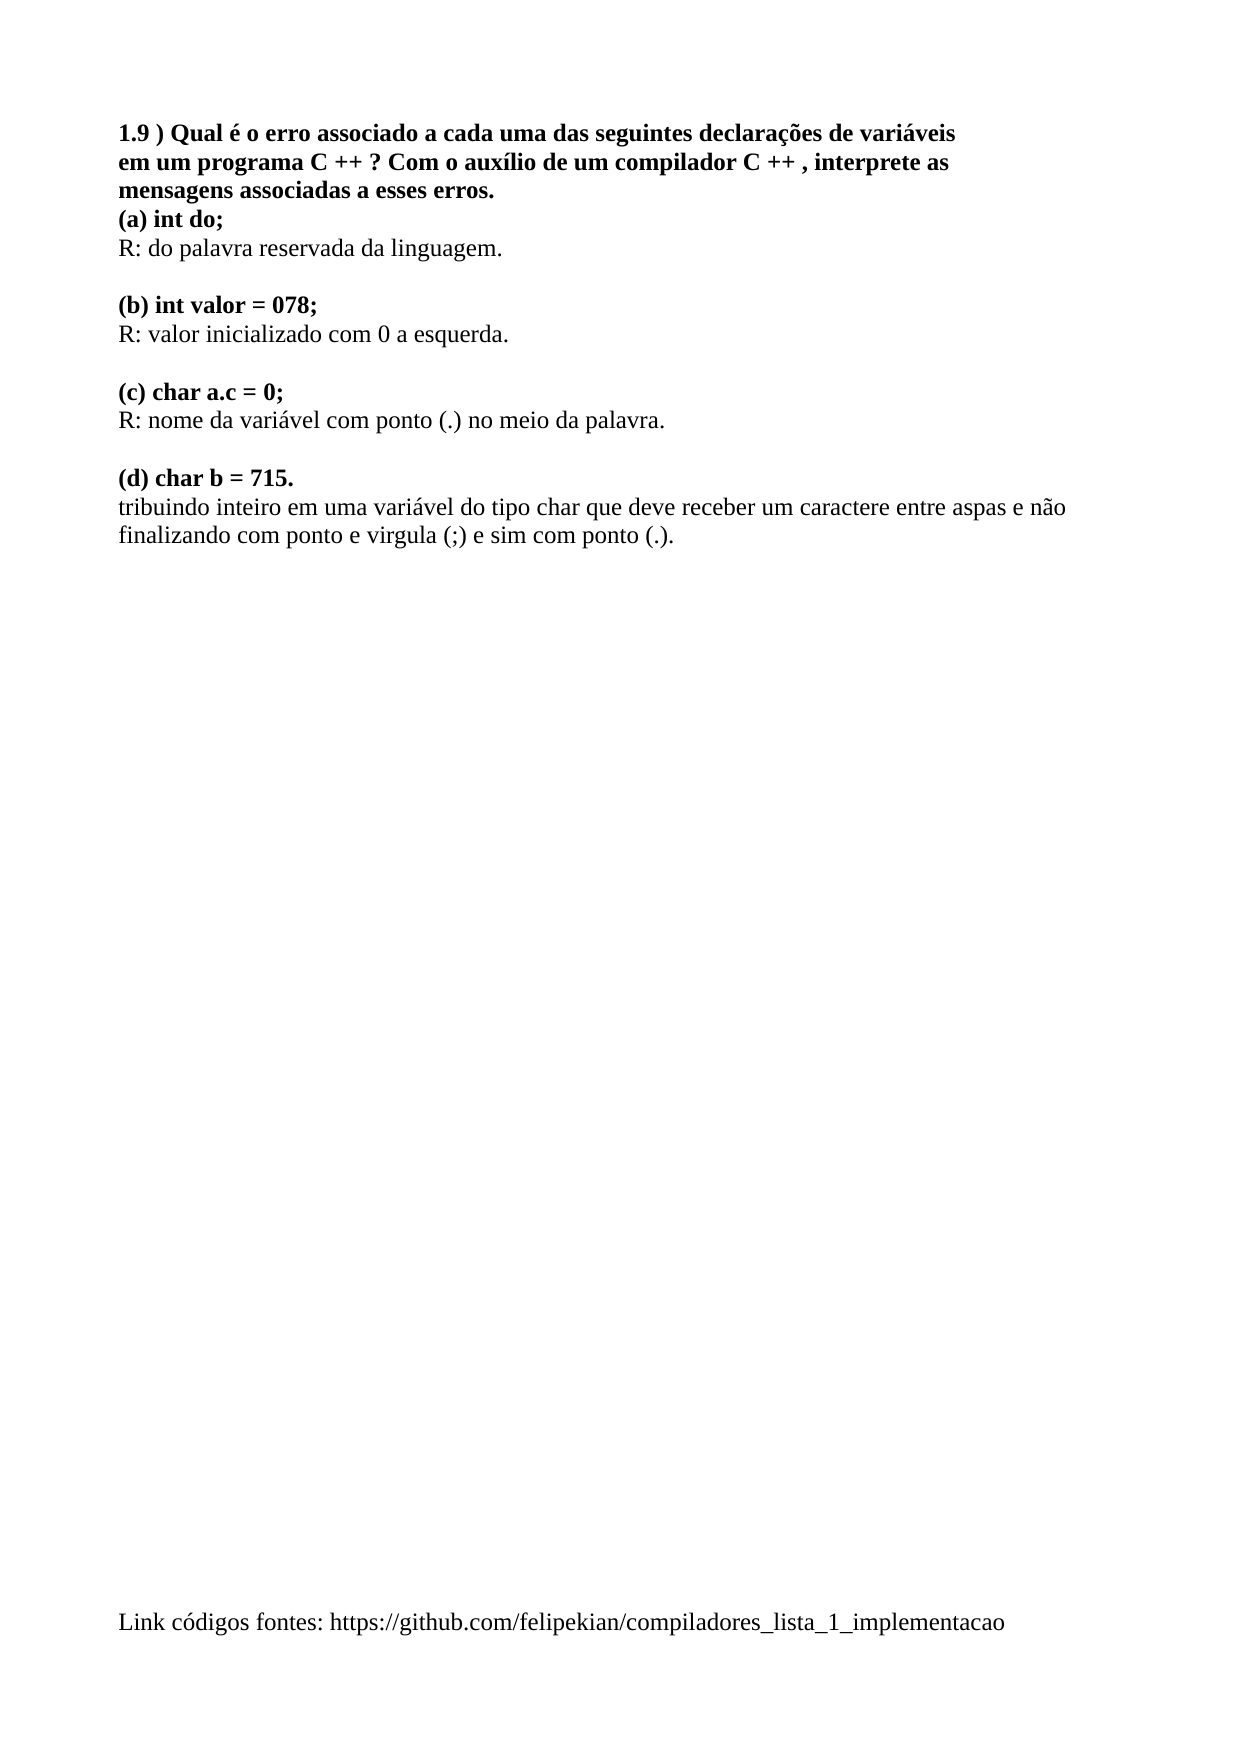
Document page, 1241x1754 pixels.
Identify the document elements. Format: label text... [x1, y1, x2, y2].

text tribuindo inteiro em uma variável do tipo char que deve receber um caractere entre aspas e não finalizando com ponto e virgula (;) e sim com ponto (.). [118, 492, 1122, 549]
text 1.9 ) Qual é o erro associado a cada uma das seguintes declarações de variáveis [118, 118, 1122, 147]
text (a) int do; [118, 204, 1122, 233]
text (c) char a.c = 0; [118, 377, 1122, 406]
text R: nome da variável com ponto (.) no meio da palavra. [118, 406, 1122, 434]
text R: do palavra reservada da linguagem. [118, 233, 1122, 262]
text mensagens associadas a esses erros. [118, 176, 1122, 204]
text (d) char b = 715. [118, 463, 1122, 492]
text em um programa C ++ ? Com o auxílio de um compilador C ++ , interprete as [118, 147, 1122, 176]
text R: valor inicializado com 0 a esquerda. [118, 319, 1122, 348]
text (b) int valor = 078; [118, 291, 1122, 319]
